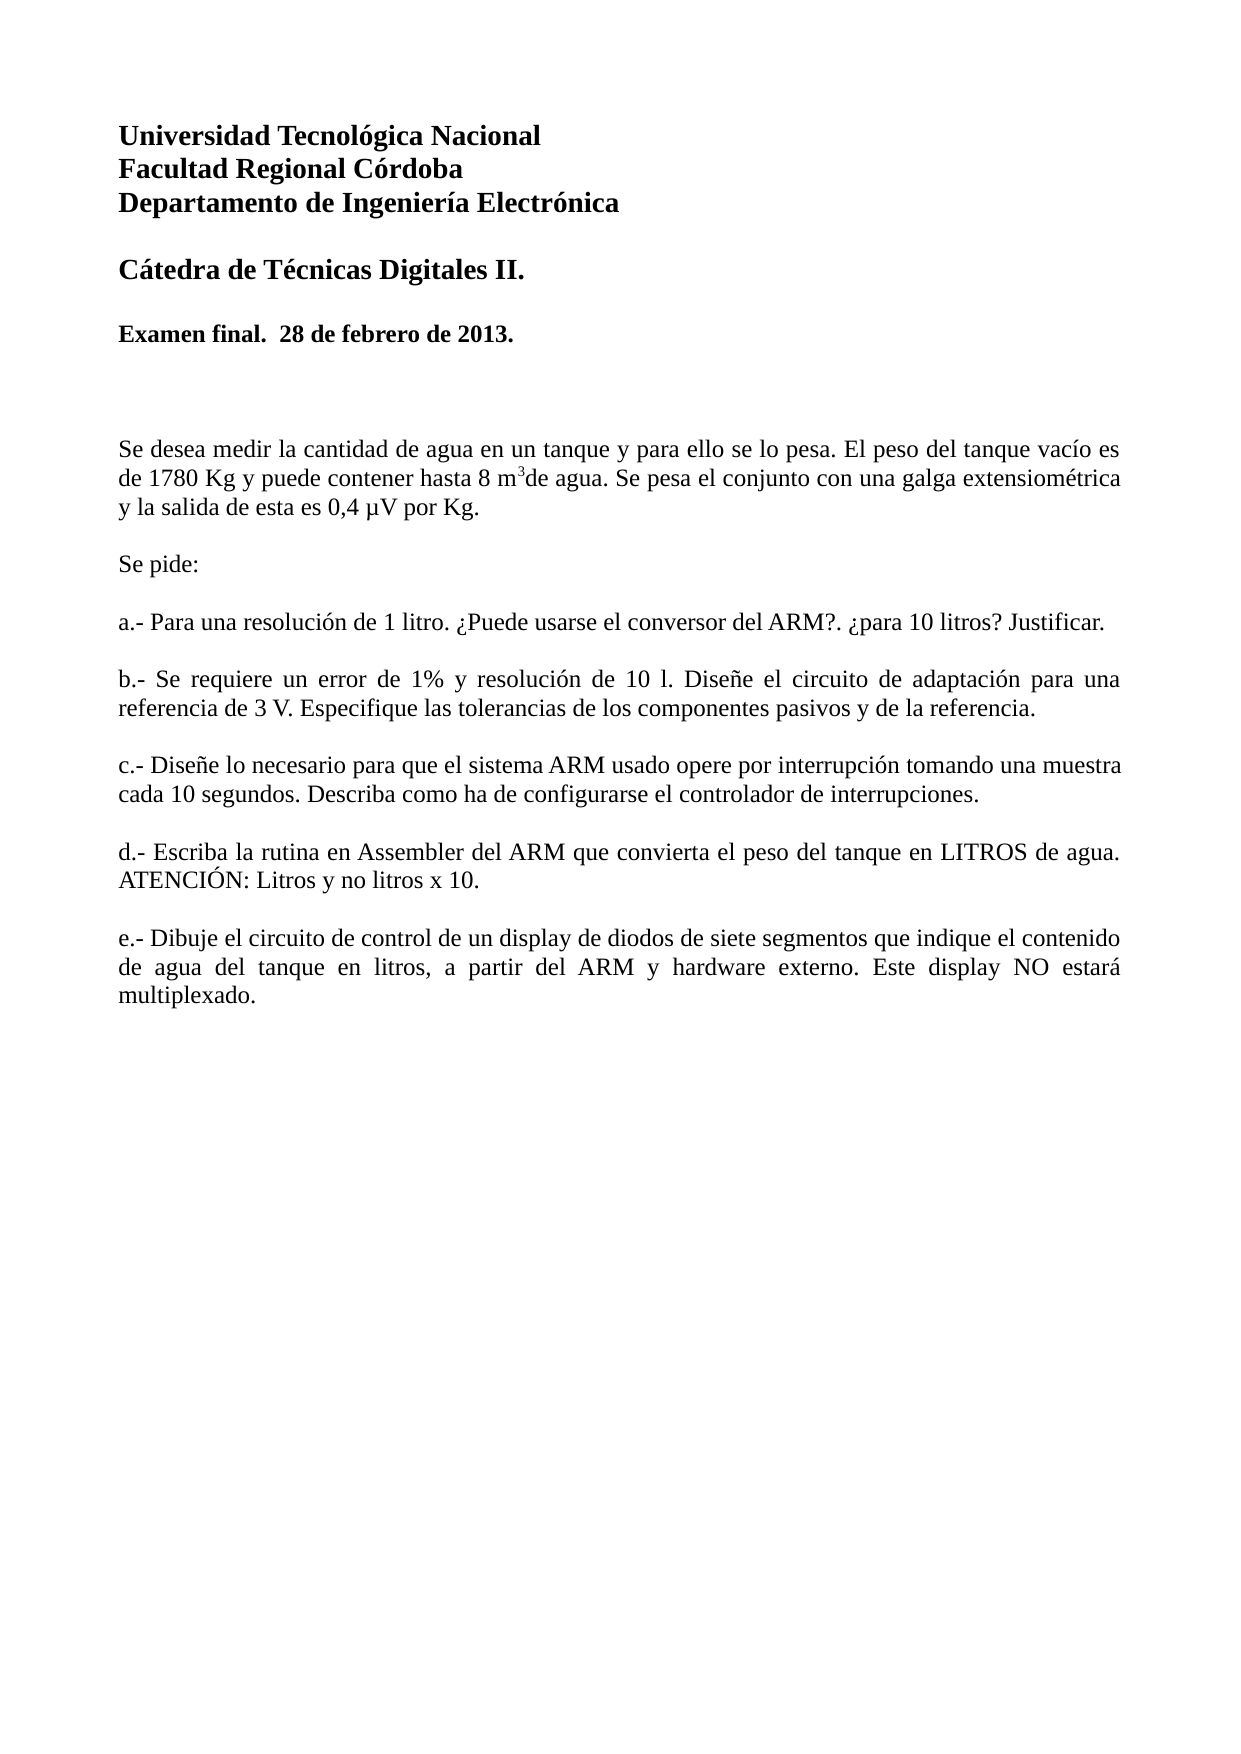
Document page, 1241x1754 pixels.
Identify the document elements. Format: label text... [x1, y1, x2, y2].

text Facultad Regional Córdoba [118, 152, 1122, 185]
text Cátedra de Técnicas Digitales II. [118, 252, 1122, 286]
text e.- Dibuje el circuito de control de un display de diodos de siete segmentos que indique el contenido de agua del tanque en litros, a partir del ARM y hardware externo. Este display NO estará multiplexado. [118, 923, 1122, 1009]
text Departamento de Ingeniería Electrónica [118, 185, 1122, 219]
text Examen final. 28 de febrero de 2013. [118, 319, 1122, 348]
text a.- Para una resolución de 1 litro. ¿Puede usarse el conversor del ARM?. ¿para 10 litros? Justificar. [118, 607, 1122, 636]
text Se pide: [118, 549, 1122, 578]
text Se desea medir la cantidad de agua en un tanque y para ello se lo pesa. El peso del tanque vacío es de 1780 Kg y puede contener hasta 8 m3de agua. Se pesa el conjunto con una galga extensiométrica y la salida de esta es 0,4 µV por Kg. [118, 434, 1122, 521]
text d.- Escriba la rutina en Assembler del ARM que convierta el peso del tanque en LITROS de agua. ATENCIÓN: Litros y no litros x 10. [118, 837, 1122, 894]
text b.- Se requiere un error de 1% y resolución de 10 l. Diseñe el circuito de adaptación para una referencia de 3 V. Especifique las tolerancias de los componentes pasivos y de la referencia. [118, 664, 1122, 722]
text Universidad Tecnológica Nacional [118, 118, 1122, 152]
text c.- Diseñe lo necesario para que el sistema ARM usado opere por interrupción tomando una muestra cada 10 segundos. Describa como ha de configurarse el controlador de interrupciones. [118, 751, 1122, 808]
